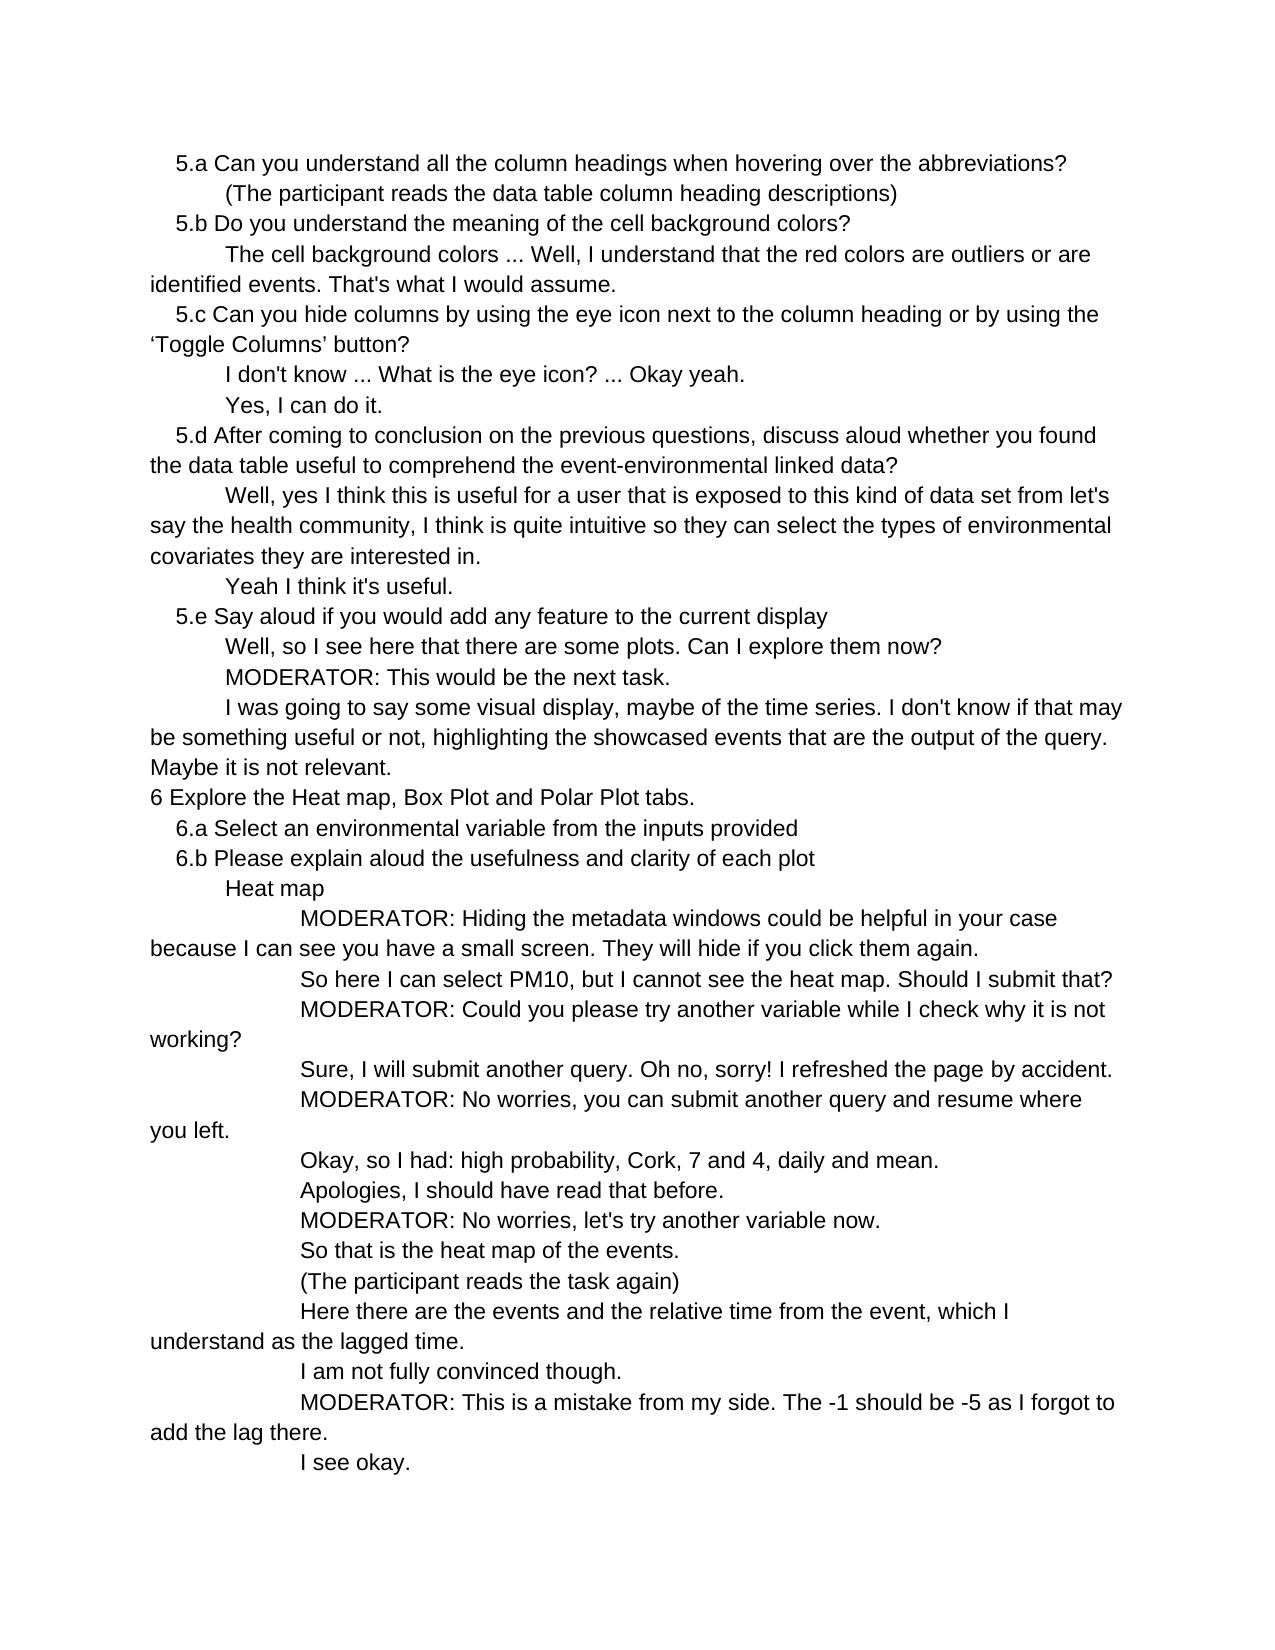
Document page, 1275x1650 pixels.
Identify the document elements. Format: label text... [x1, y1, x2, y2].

text 5.a Can you understand all the column headings when hovering over the abbreviations? [150, 150, 1125, 176]
text MODERATOR: Hiding the metadata windows could be helpful in your case because I can see you have a small screen. They will hide if you click them again. [150, 905, 1125, 962]
text I don't know ... What is the eye icon? ... Okay yeah. [150, 361, 1125, 388]
text So that is the heat map of the events. [150, 1237, 1125, 1264]
text The cell background colors ... Well, I understand that the red colors are outliers or are identified events. That's what I would assume. [150, 241, 1125, 297]
text Sure, I will submit another query. Oh no, sorry! I refreshed the page by accident. [150, 1056, 1125, 1083]
text Heat map [150, 875, 1125, 901]
text So here I can select PM10, but I cannot see the heat map. Should I submit that? [150, 966, 1125, 992]
text 5.c Can you hide columns by using the eye icon next to the column heading or by using the ‘Toggle Columns’ button? [150, 301, 1125, 358]
text 6.b Please explain aloud the usefulness and clarity of each plot [150, 845, 1125, 871]
text 5.b Do you understand the meaning of the cell background colors? [150, 210, 1125, 237]
text 5.d After coming to conclusion on the previous questions, discuss aloud whether you found the data table useful to comprehend the event-environmental linked data? [150, 422, 1125, 478]
text 6 Explore the Heat map, Box Plot and Polar Plot tabs. [150, 784, 1125, 811]
text Well, yes I think this is useful for a user that is exposed to this kind of data set from let's say the health community, I think is quite intuitive so they can select the types of environmental covariates they are interested in. [150, 482, 1125, 569]
text I see okay. [150, 1449, 1125, 1475]
text 6.a Select an environmental variable from the inputs provided [150, 814, 1125, 841]
text (The participant reads the task again) [150, 1268, 1125, 1294]
text MODERATOR: This would be the next task. [150, 663, 1125, 690]
text I was going to say some visual display, maybe of the time series. I don't know if that may be something useful or not, highlighting the showcased events that are the output of the query. Maybe it is not relevant. [150, 694, 1125, 781]
text MODERATOR: No worries, you can submit another query and resume where you left. [150, 1086, 1125, 1143]
text Apologies, I should have read that before. [150, 1177, 1125, 1203]
text Well, so I see here that there are some plots. Can I explore them now? [150, 633, 1125, 660]
text MODERATOR: This is a mistake from my side. The -1 should be -5 as I forgot to add the lag there. [150, 1388, 1125, 1445]
text 5.e Say aloud if you would add any feature to the current display [150, 603, 1125, 629]
text I am not fully convinced though. [150, 1358, 1125, 1385]
text MODERATOR: Could you please try another variable while I check why it is not working? [150, 996, 1125, 1052]
text Here there are the events and the relative time from the event, which I understand as the lagged time. [150, 1298, 1125, 1354]
text (The participant reads the data table column heading descriptions) [150, 180, 1125, 207]
text Okay, so I had: high probability, Cork, 7 and 4, daily and mean. [150, 1147, 1125, 1173]
text Yes, I can do it. [150, 392, 1125, 418]
text Yeah I think it's useful. [150, 573, 1125, 599]
text MODERATOR: No worries, let's try another variable now. [150, 1207, 1125, 1234]
